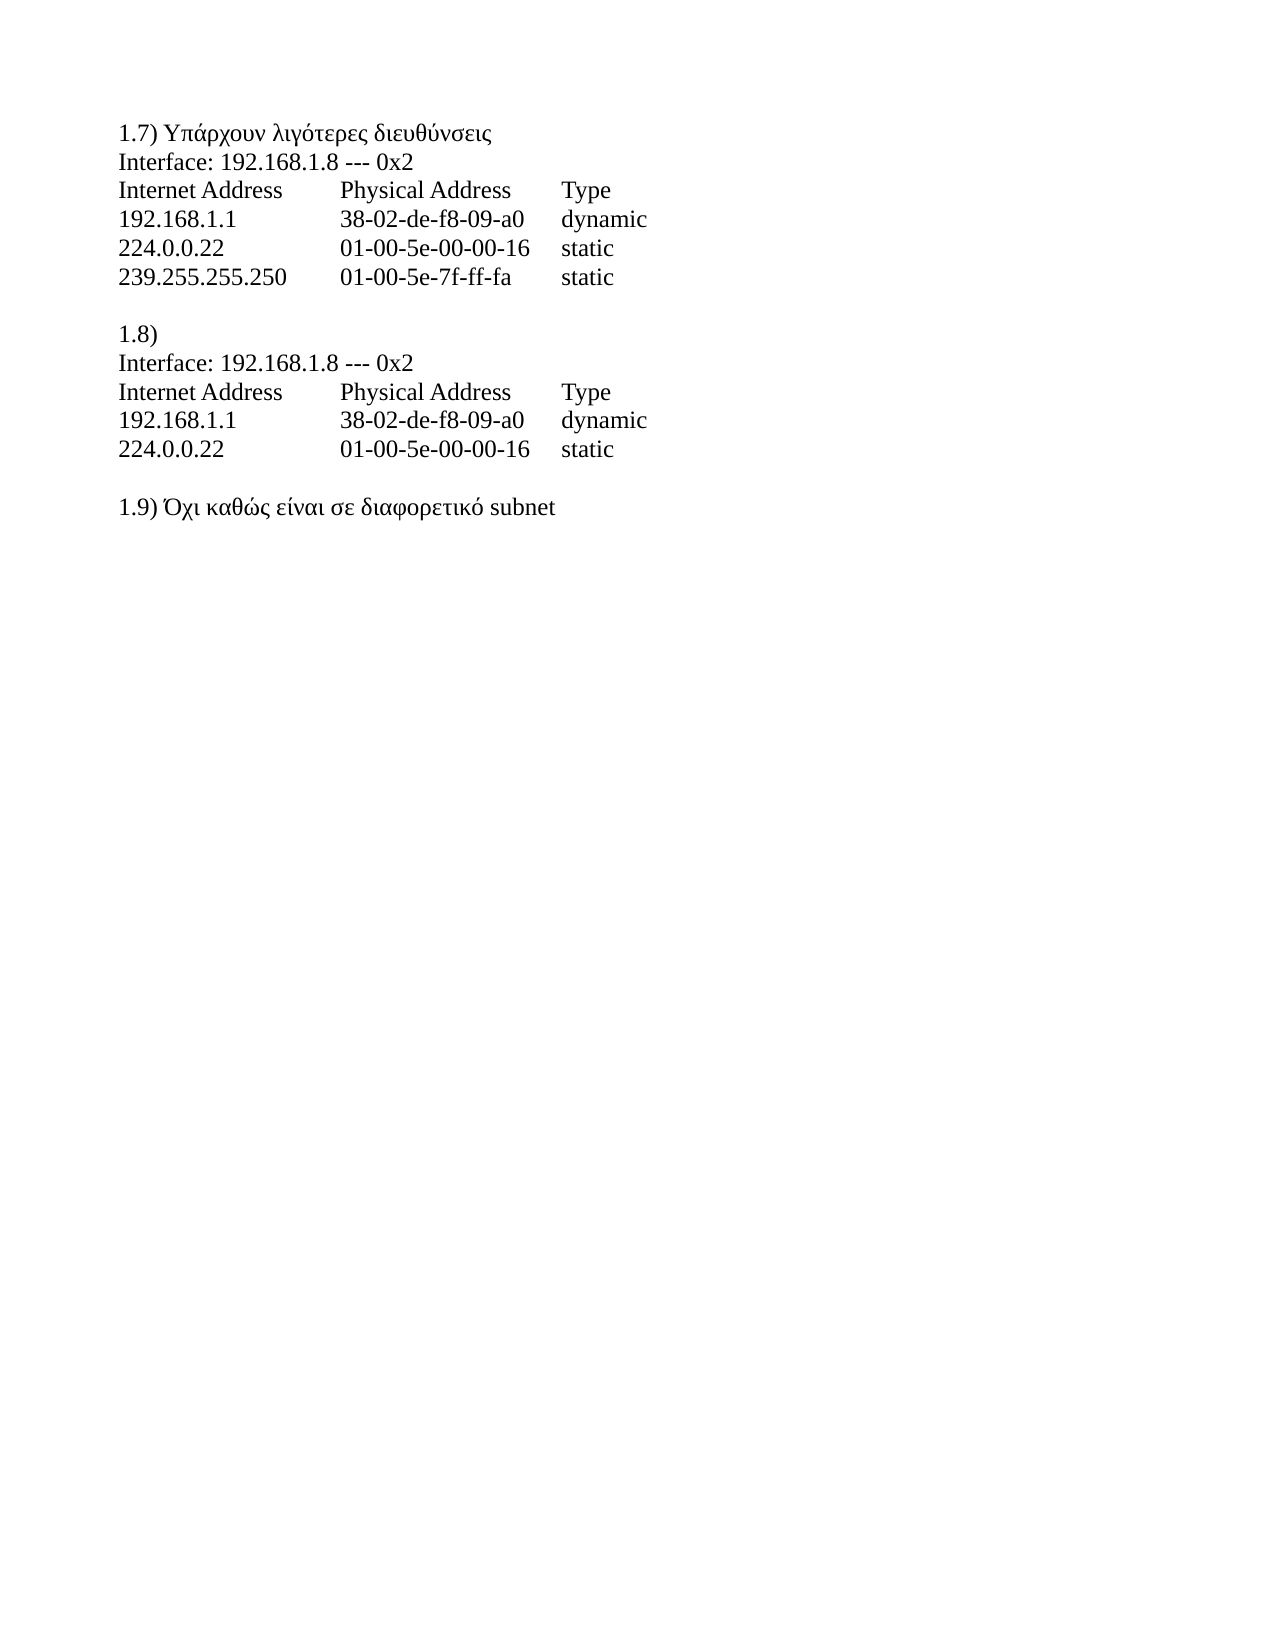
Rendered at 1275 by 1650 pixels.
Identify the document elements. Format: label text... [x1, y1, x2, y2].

text Internet Address Physical Address Type [118, 377, 1157, 406]
text 192.168.1.1 38-02-de-f8-09-a0 dynamic [118, 406, 1157, 434]
text 1.8) [118, 319, 1157, 348]
text Interface: 192.168.1.8 --- 0x2 [118, 348, 1157, 377]
text 224.0.0.22 01-00-5e-00-00-16 static [118, 434, 1157, 463]
text 1.7) Υπάρχουν λιγότερες διευθύνσεις Interface: 192.168.1.8 --- 0x2 Internet Address Physical Address Type 192.168.1.1 38-02-de-f8-09-a0 dynamic 224.0.0.22 01-00-5e-00-00-16 static 239.255.255.250 01-00-5e-7f-ff-fa static [118, 118, 1157, 291]
text 1.9) Όχι καθώς είναι σε διαφορετικό subnet [118, 492, 1157, 521]
